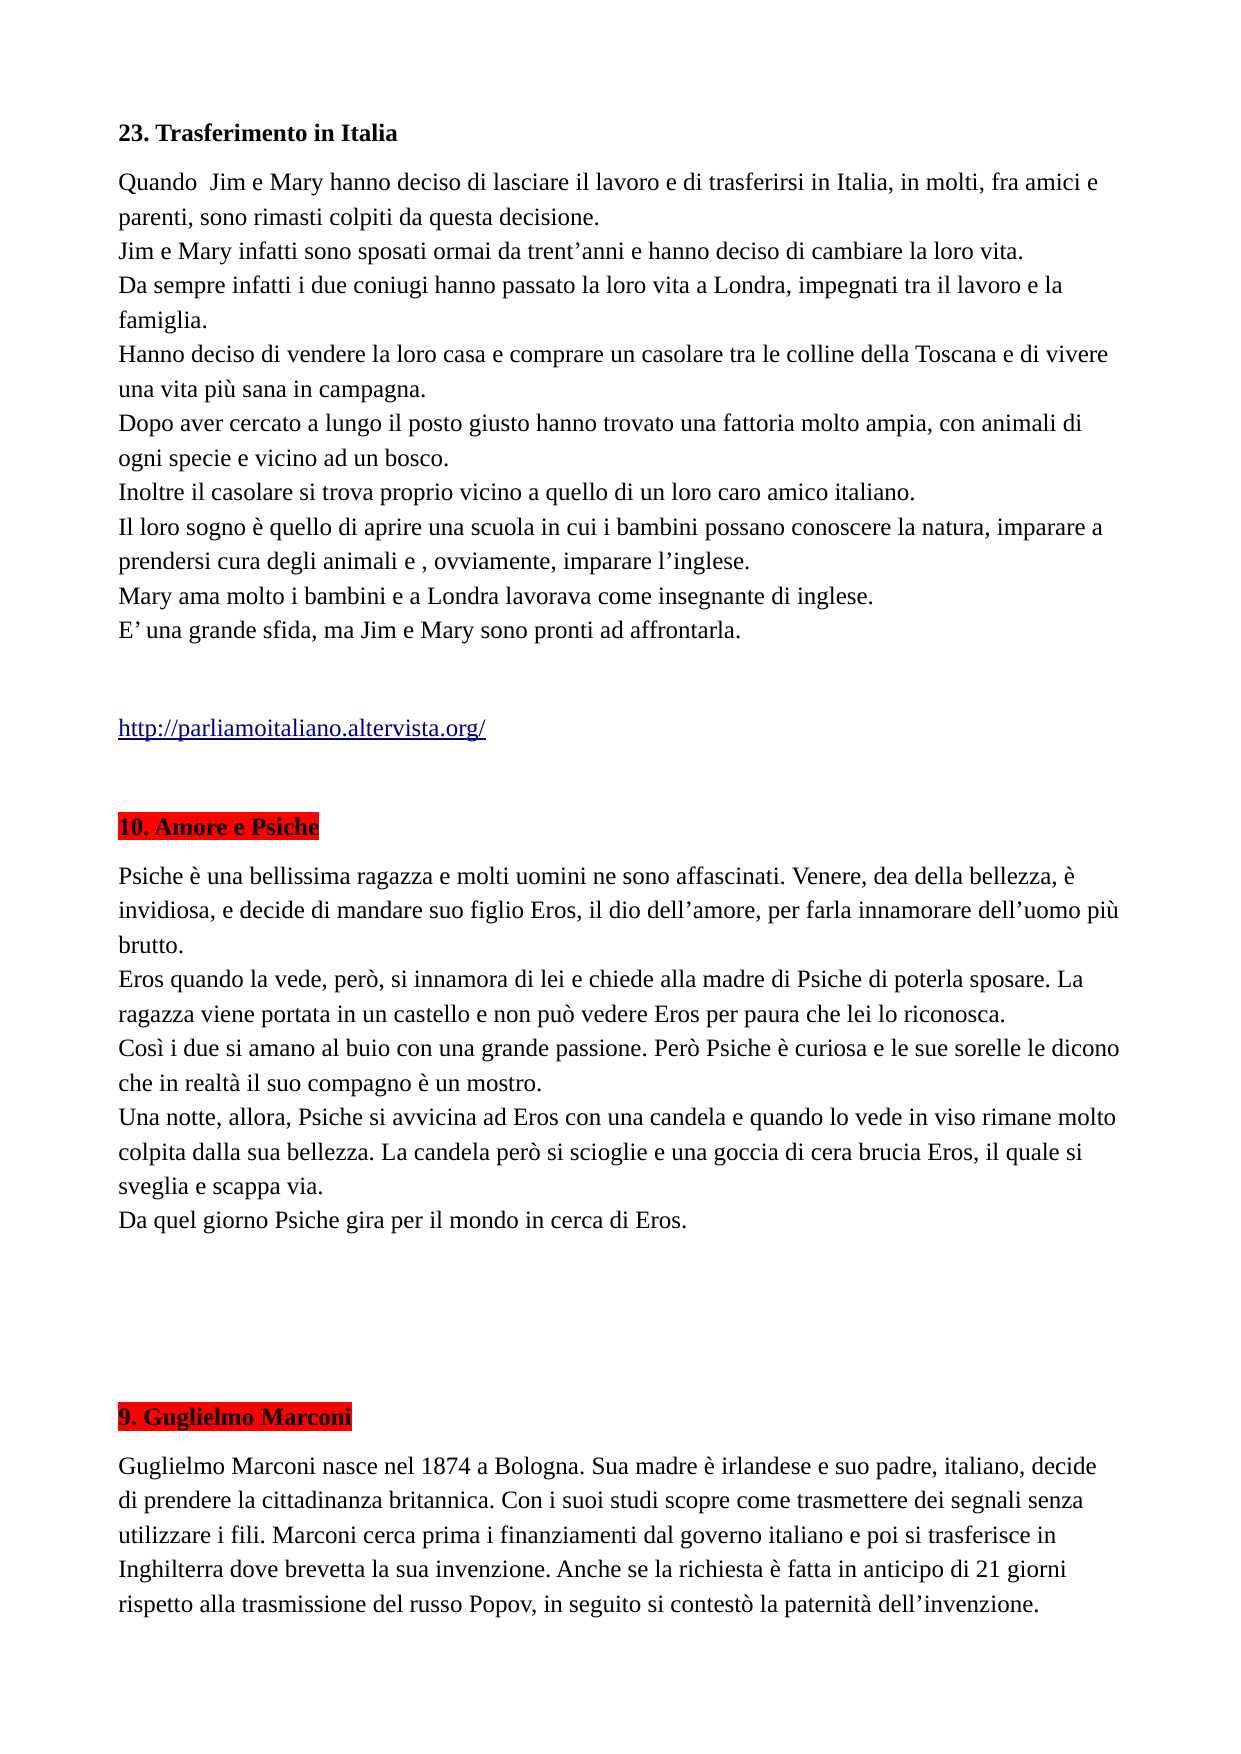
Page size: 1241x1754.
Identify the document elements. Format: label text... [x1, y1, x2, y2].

text 10. Amore e Psiche [118, 812, 1122, 840]
text Guglielmo Marconi nasce nel 1874 a Bologna. Sua madre è irlandese e suo padre, italiano, decide di prendere la cittadinanza britannica. Con i suoi studi scopre come trasmettere dei segnali senza utilizzare i fili. Marconi cerca prima i finanziamenti dal governo italiano e poi si trasferisce in Inghilterra dove brevetta la sua invenzione. Anche se la richiesta è fatta in anticipo di 21 giorni rispetto alla trasmissione del russo Popov, in seguito si contestò la paternità dell’invenzione. [118, 1451, 1122, 1617]
text Psiche è una bellissima ragazza e molti uomini ne sono affascinati. Venere, dea della bellezza, è invidiosa, e decide di mandare suo figlio Eros, il dio dell’amore, per farla innamorare dell’uomo più brutto. Eros quando la vede, però, si innamora di lei e chiede alla madre di Psiche di poterla sposare. La ragazza viene portata in un castello e non può vedere Eros per paura che lei lo riconosca. Così i due si amano al buio con una grande passione. Però Psiche è curiosa e le sue sorelle le dicono che in realtà il suo compagno è un mostro. Una notte, allora, Psiche si avvicina ad Eros con una candela e quando lo vede in viso rimane molto colpita dalla sua bellezza. La candela però si scioglie e una goccia di cera brucia Eros, il quale si sveglia e scappa via. Da quel giorno Psiche gira per il mondo in cerca di Eros. [118, 861, 1122, 1234]
text 23. Trasferimento in Italia [118, 118, 1122, 147]
text Quando Jim e Mary hanno deciso di lasciare il lavoro e di trasferirsi in Italia, in molti, fra amici e parenti, sono rimasti colpiti da questa decisione. Jim e Mary infatti sono sposati ormai da trent’anni e hanno deciso di cambiare la loro vita. Da sempre infatti i due coniugi hanno passato la loro vita a Londra, impegnati tra il lavoro e la famiglia. Hanno deciso di vendere la loro casa e comprare un casolare tra le colline della Toscana e di vivere una vita più sana in campagna. Dopo aver cercato a lungo il posto giusto hanno trovato una fattoria molto ampia, con animali di ogni specie e vicino ad un bosco. Inoltre il casolare si trova proprio vicino a quello di un loro caro amico italiano. Il loro sogno è quello di aprire una scuola in cui i bambini possano conoscere la natura, imparare a prendersi cura degli animali e , ovviamente, imparare l’inglese. Mary ama molto i bambini e a Londra lavorava come insegnante di inglese. E’ una grande sfida, ma Jim e Mary sono pronti ad affrontarla. [118, 167, 1122, 644]
text 9. Guglielmo Marconi [118, 1402, 1122, 1431]
text http://parliamoitaliano.altervista.org/ [118, 713, 1122, 742]
